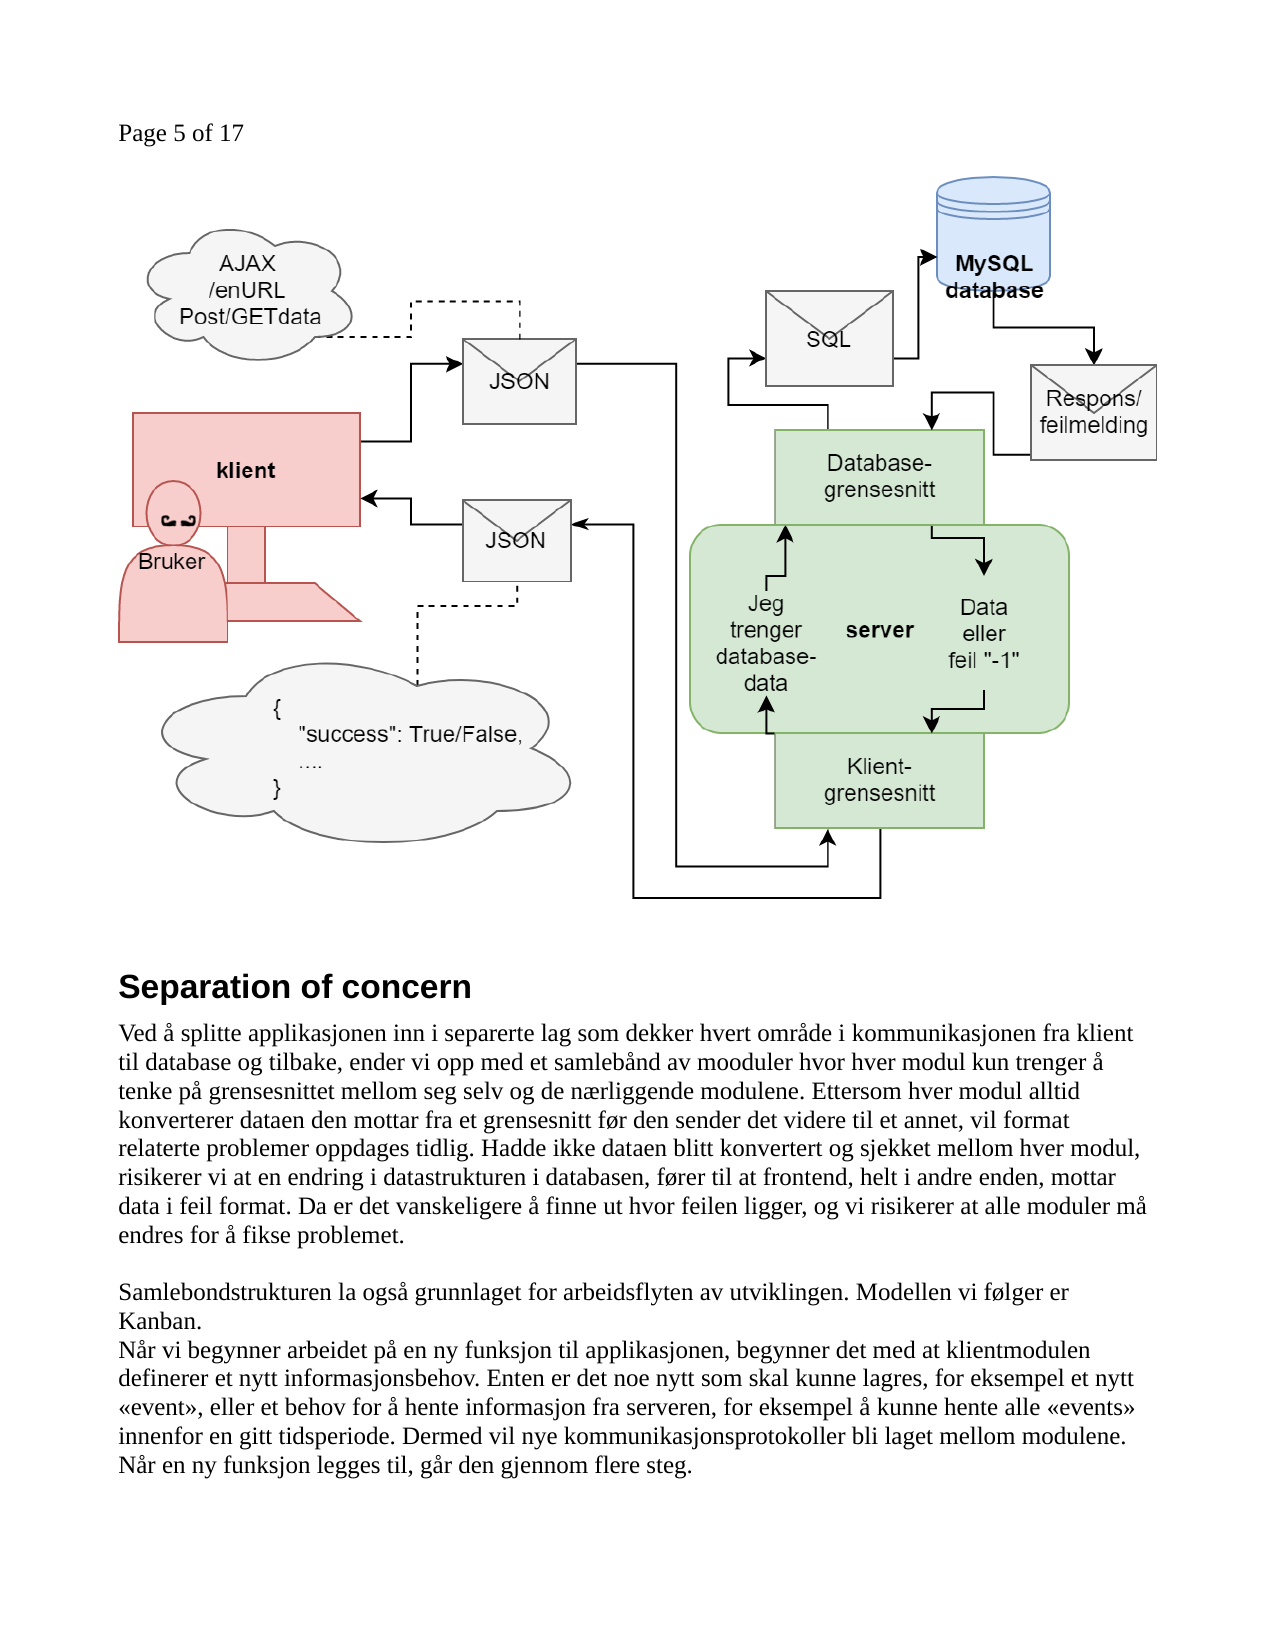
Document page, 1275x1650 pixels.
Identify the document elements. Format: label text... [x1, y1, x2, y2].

text Ved å splitte applikasjonen inn i separerte lag som dekker hvert område i kommunikasjonen fra klient til database og tilbake, ender vi opp med et samlebånd av mooduler hvor hver modul kun trenger å tenke på grensesnittet mellom seg selv og de nærliggende modulene. Ettersom hver modul alltid konverterer dataen den mottar fra et grensesnitt før den sender det videre til et annet, vil format relaterte problemer oppdages tidlig. Hadde ikke dataen blitt konvertert og sjekket mellom hver modul, risikerer vi at en endring i datastrukturen i databasen, fører til at frontend, helt i andre enden, mottar data i feil format. Da er det vanskeligere å finne ut hvor feilen ligger, og vi risikerer at alle moduler må endres for å fikse problemet. [118, 1018, 1157, 1248]
text Samlebondstrukturen la også grunnlaget for arbeidsflyten av utviklingen. Modellen vi følger er Kanban. [118, 1277, 1157, 1335]
subtitle Separation of concern [118, 967, 1157, 1006]
text Når vi begynner arbeidet på en ny funksjon til applikasjonen, begynner det med at klientmodulen definerer et nytt informasjonsbehov. Enten er det noe nytt som skal kunne lagres, for eksempel et nytt «event», eller et behov for å hente informasjon fra serveren, for eksempel å kunne hente alle «events» innenfor en gitt tidsperiode. Dermed vil nye kommunikasjonsprotokoller bli laget mellom modulene. Når en ny funksjon legges til, går den gjennom flere steg. [118, 1335, 1157, 1478]
picture [118, 176, 1157, 914]
